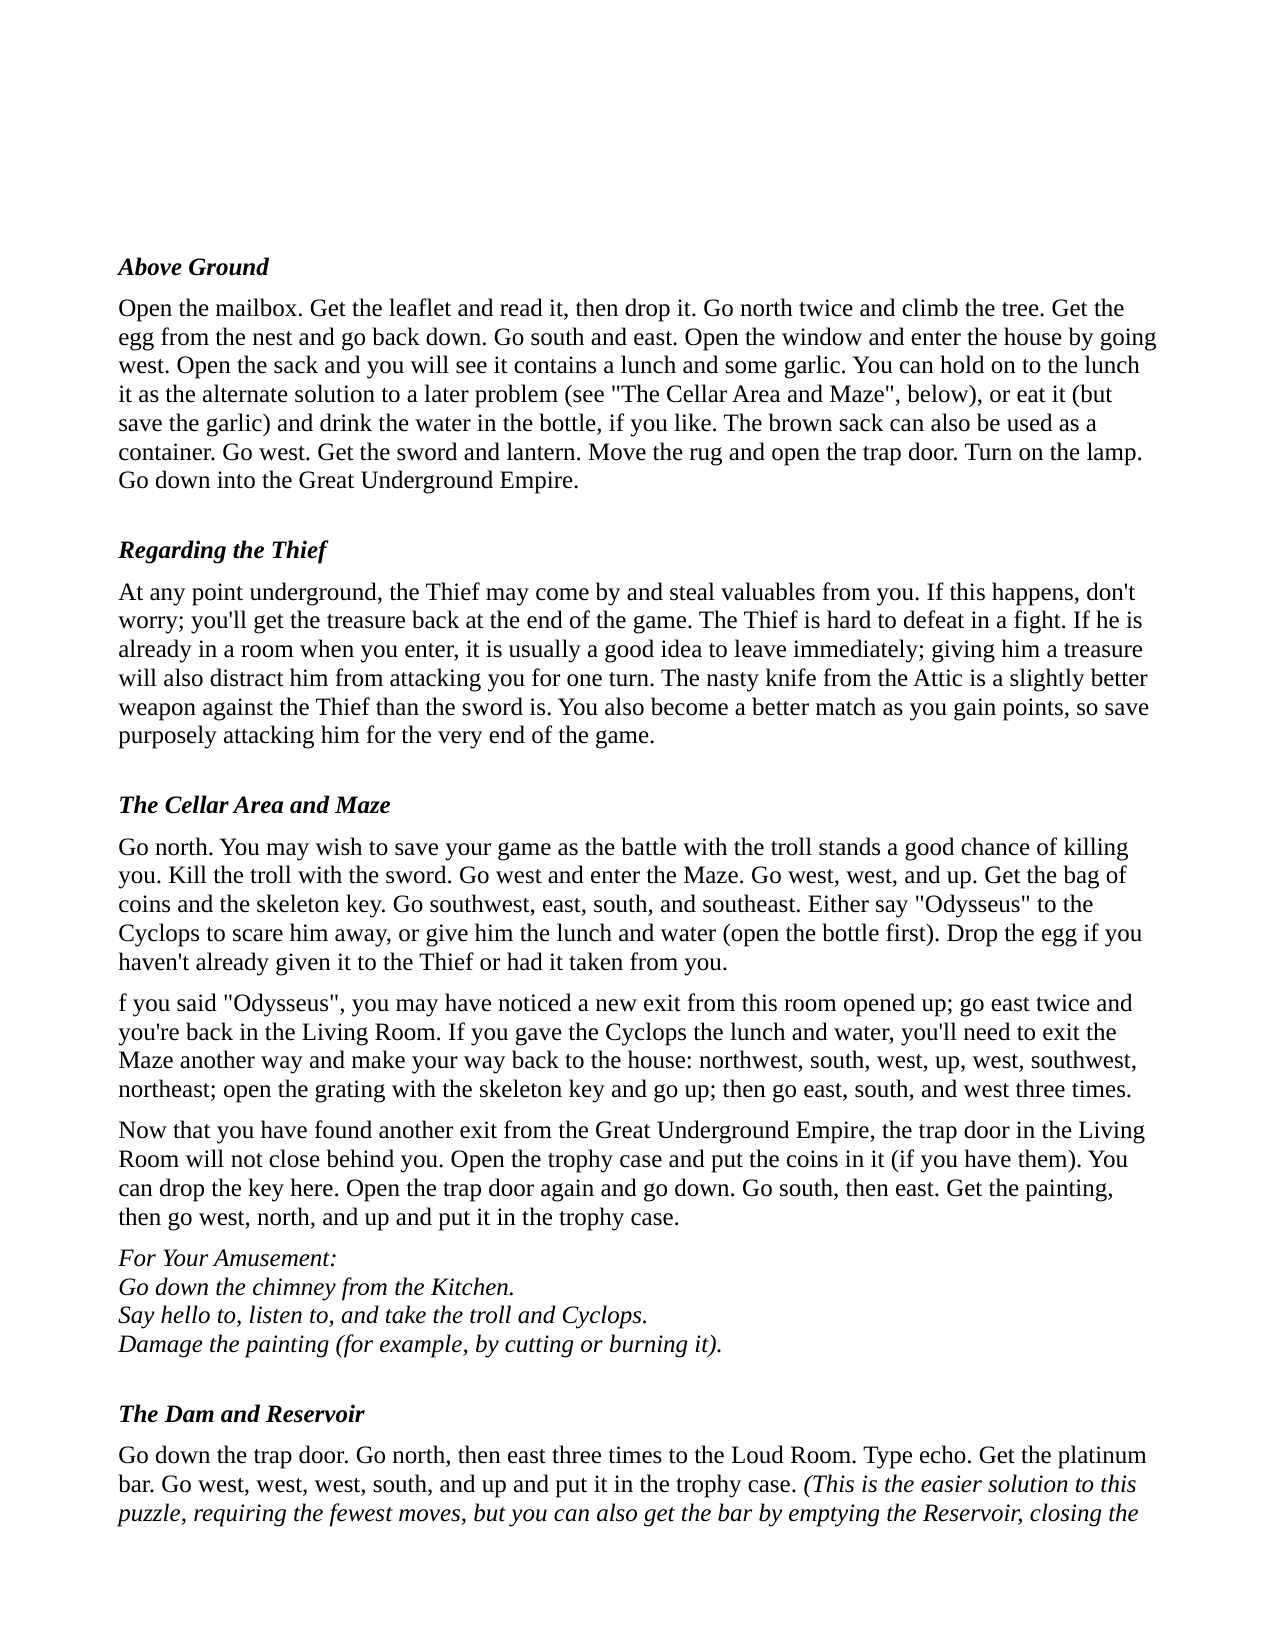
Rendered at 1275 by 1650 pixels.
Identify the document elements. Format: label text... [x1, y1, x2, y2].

text Open the mailbox. Get the leaflet and read it, then drop it. Go north twice and climb the tree. Get the egg from the nest and go back down. Go south and east. Open the window and enter the house by going west. Open the sack and you will see it contains a lunch and some garlic. You can hold on to the lunch it as the alternate solution to a later problem (see "The Cellar Area and Maze", below), or eat it (but save the garlic) and drink the water in the bottle, if you like. The brown sack can also be used as a container. Go west. Get the sword and lantern. Move the rug and open the trap door. Turn on the lamp. Go down into the Great Underground Empire. [118, 293, 1157, 494]
text The Cellar Area and Maze [118, 762, 1157, 819]
text For Your Amusement: Go down the chimney from the Kitchen. Say hello to, listen to, and take the troll and Cyclops. Damage the painting (for example, by cutting or burning it). [118, 1243, 1157, 1358]
text Now that you have found another exit from the Great Underground Empire, the trap door in the Living Room will not close behind you. Open the trophy case and put the coins in it (if you have them). You can drop the key here. Open the trap door again and go down. Go south, then east. Get the painting, then go west, north, and up and put it in the trophy case. [118, 1115, 1157, 1230]
text The Dam and Reservoir [118, 1370, 1157, 1428]
text Regarding the Thief [118, 507, 1157, 564]
text f you said "Odysseus", you may have noticed a new exit from this room opened up; go east twice and you're back in the Living Room. If you gave the Cyclops the lunch and water, you'll need to exit the Maze another way and make your way back to the house: northwest, south, west, up, west, southwest, northeast; open the grating with the skeleton key and go up; then go east, south, and west three times. [118, 988, 1157, 1103]
text Go down the trap door. Go north, then east three times to the Loud Room. Type echo. Get the platinum bar. Go west, west, west, south, and up and put it in the trophy case. (This is the easier solution to this puzzle, requiring the fewest moves, but you can also get the bar by emptying the Reservoir, closing the [118, 1440, 1157, 1527]
text Go north. You may wish to save your game as the battle with the troll stands a good chance of killing you. Kill the troll with the sword. Go west and enter the Maze. Go west, west, and up. Get the bag of coins and the skeleton key. Go southwest, east, south, and southeast. Either say "Odysseus" to the Cyclops to scare him away, or give him the lunch and water (open the bottle first). Drop the egg if you haven't already given it to the Thief or had it taken from you. [118, 832, 1157, 975]
text Above Ground [118, 252, 1157, 280]
text At any point underground, the Thief may come by and steal valuables from you. If this happens, don't worry; you'll get the treasure back at the end of the game. The Thief is hard to defeat in a fight. If he is already in a room when you enter, it is usually a good idea to leave immediately; giving him a treasure will also distract him from attacking you for one turn. The nasty knife from the Attic is a slightly better weapon against the Thief than the sword is. You also become a better match as you gain points, so save purposely attacking him for the very end of the game. [118, 577, 1157, 749]
